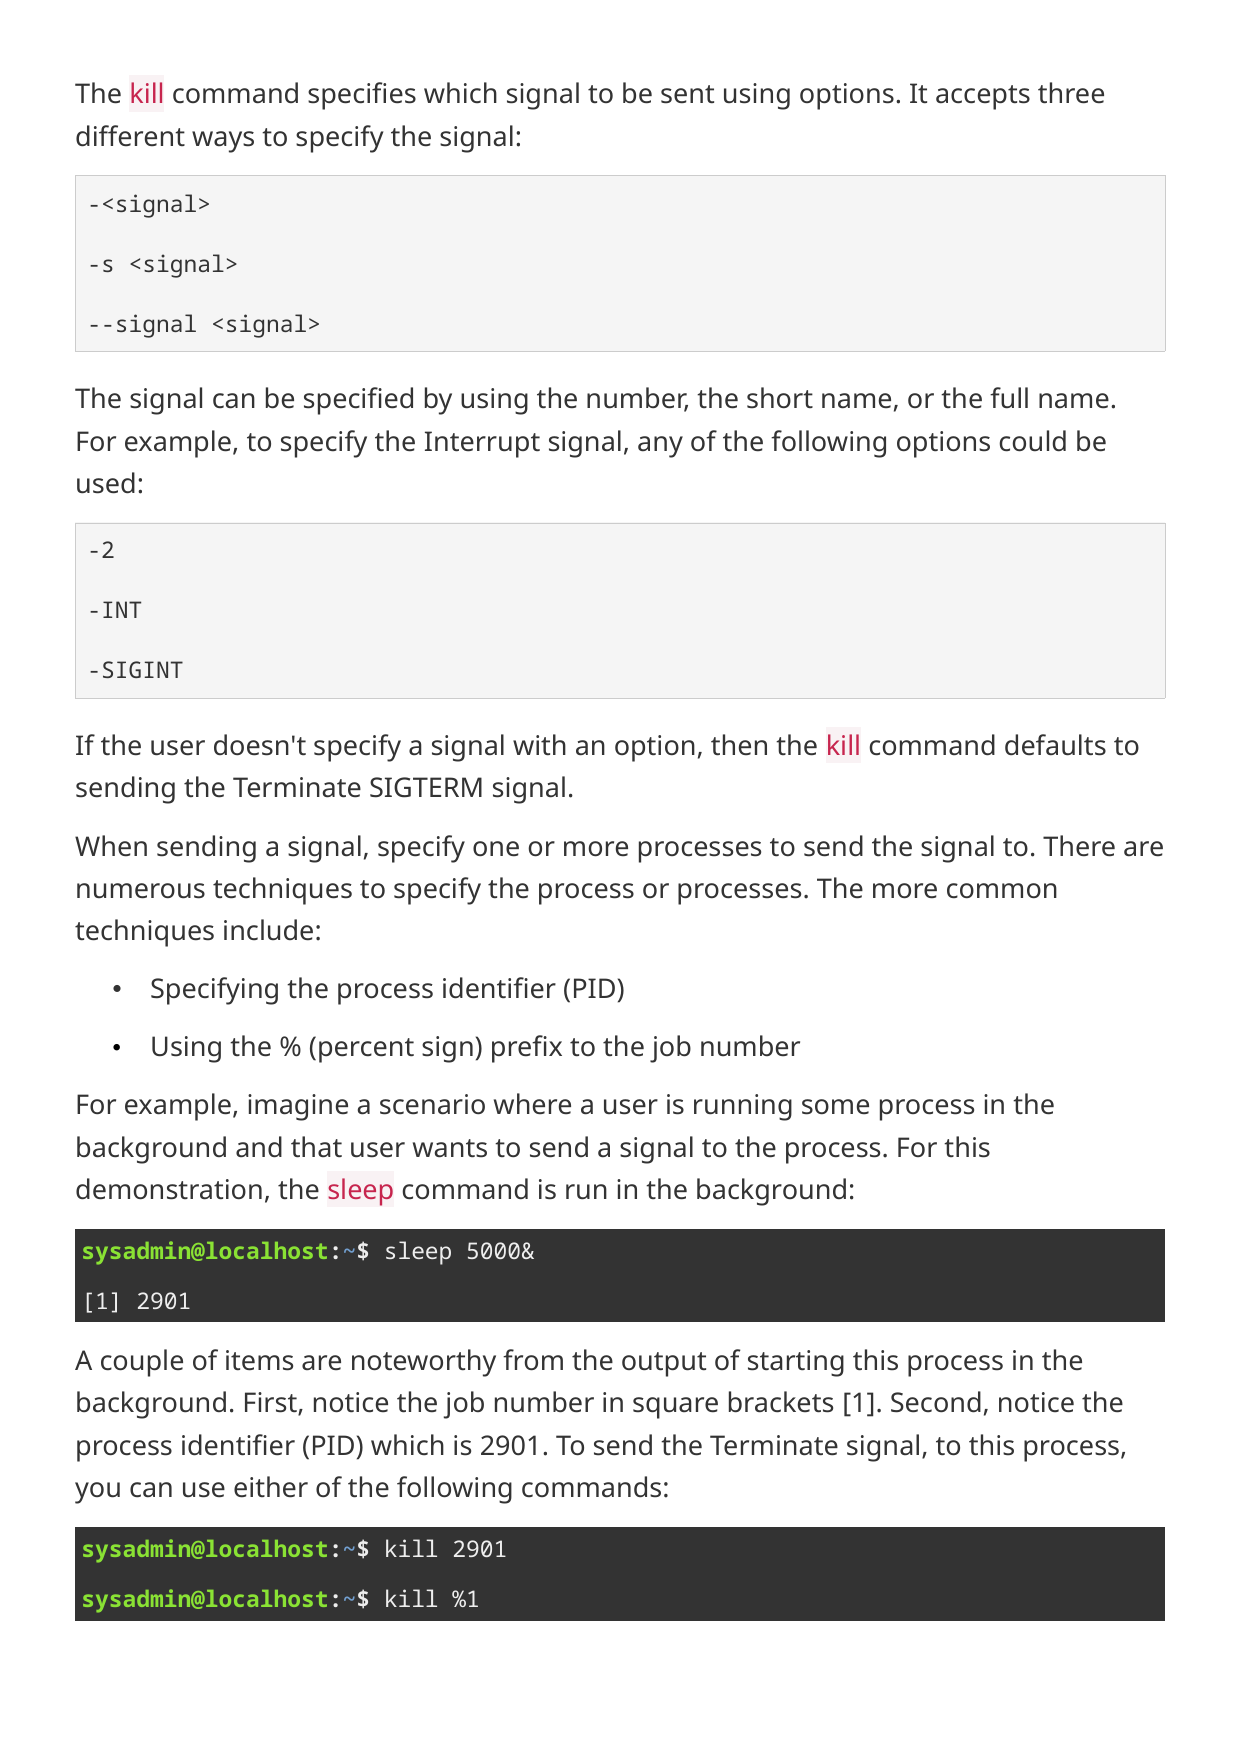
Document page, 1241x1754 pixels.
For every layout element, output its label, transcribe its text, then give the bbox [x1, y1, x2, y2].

list Specifying the process identifier (PID) [112, 970, 1165, 1007]
text sysadmin@localhost:~$ kill %1 [75, 1577, 1165, 1621]
text The signal can be specified by using the number, the short name, or the full name. For example, to specify the Interrupt signal, any of the following options could be used: [75, 379, 1165, 501]
text The kill command specifies which signal to be sent using options. It accepts three different ways to specify the signal: [75, 75, 1165, 154]
text If the user doesn't specify a signal with an option, then the kill command defaults to sending the Terminate SIGTERM signal. [75, 727, 1165, 806]
text -2 [76, 524, 1165, 566]
list Using the % (percent sign) prefix to the job number [112, 1028, 1165, 1065]
text [1] 2901 [75, 1279, 1165, 1322]
text sysadmin@localhost:~$ sleep 5000& [75, 1229, 1165, 1266]
text sysadmin@localhost:~$ kill 2901 [75, 1527, 1165, 1564]
text --signal <signal> [76, 295, 1165, 351]
text -INT [76, 582, 1165, 626]
text -s <signal> [76, 235, 1165, 279]
text A couple of items are noteworthy from the output of starting this process in the background. First, notice the job number in square brackets [1]. Second, notice the process identifier (PID) which is 2901. To send the Terminate signal, to this process, you can use either of the following commands: [75, 1342, 1165, 1506]
text -<signal> [76, 176, 1165, 219]
text When sending a signal, specify one or more processes to send the signal to. There are numerous techniques to specify the process or processes. The more common techniques include: [75, 827, 1165, 949]
text -SIGINT [76, 642, 1165, 698]
text For example, imagine a scenario where a user is running some process in the background and that user wants to send a signal to the process. For this demonstration, the sleep command is run in the background: [75, 1086, 1165, 1207]
